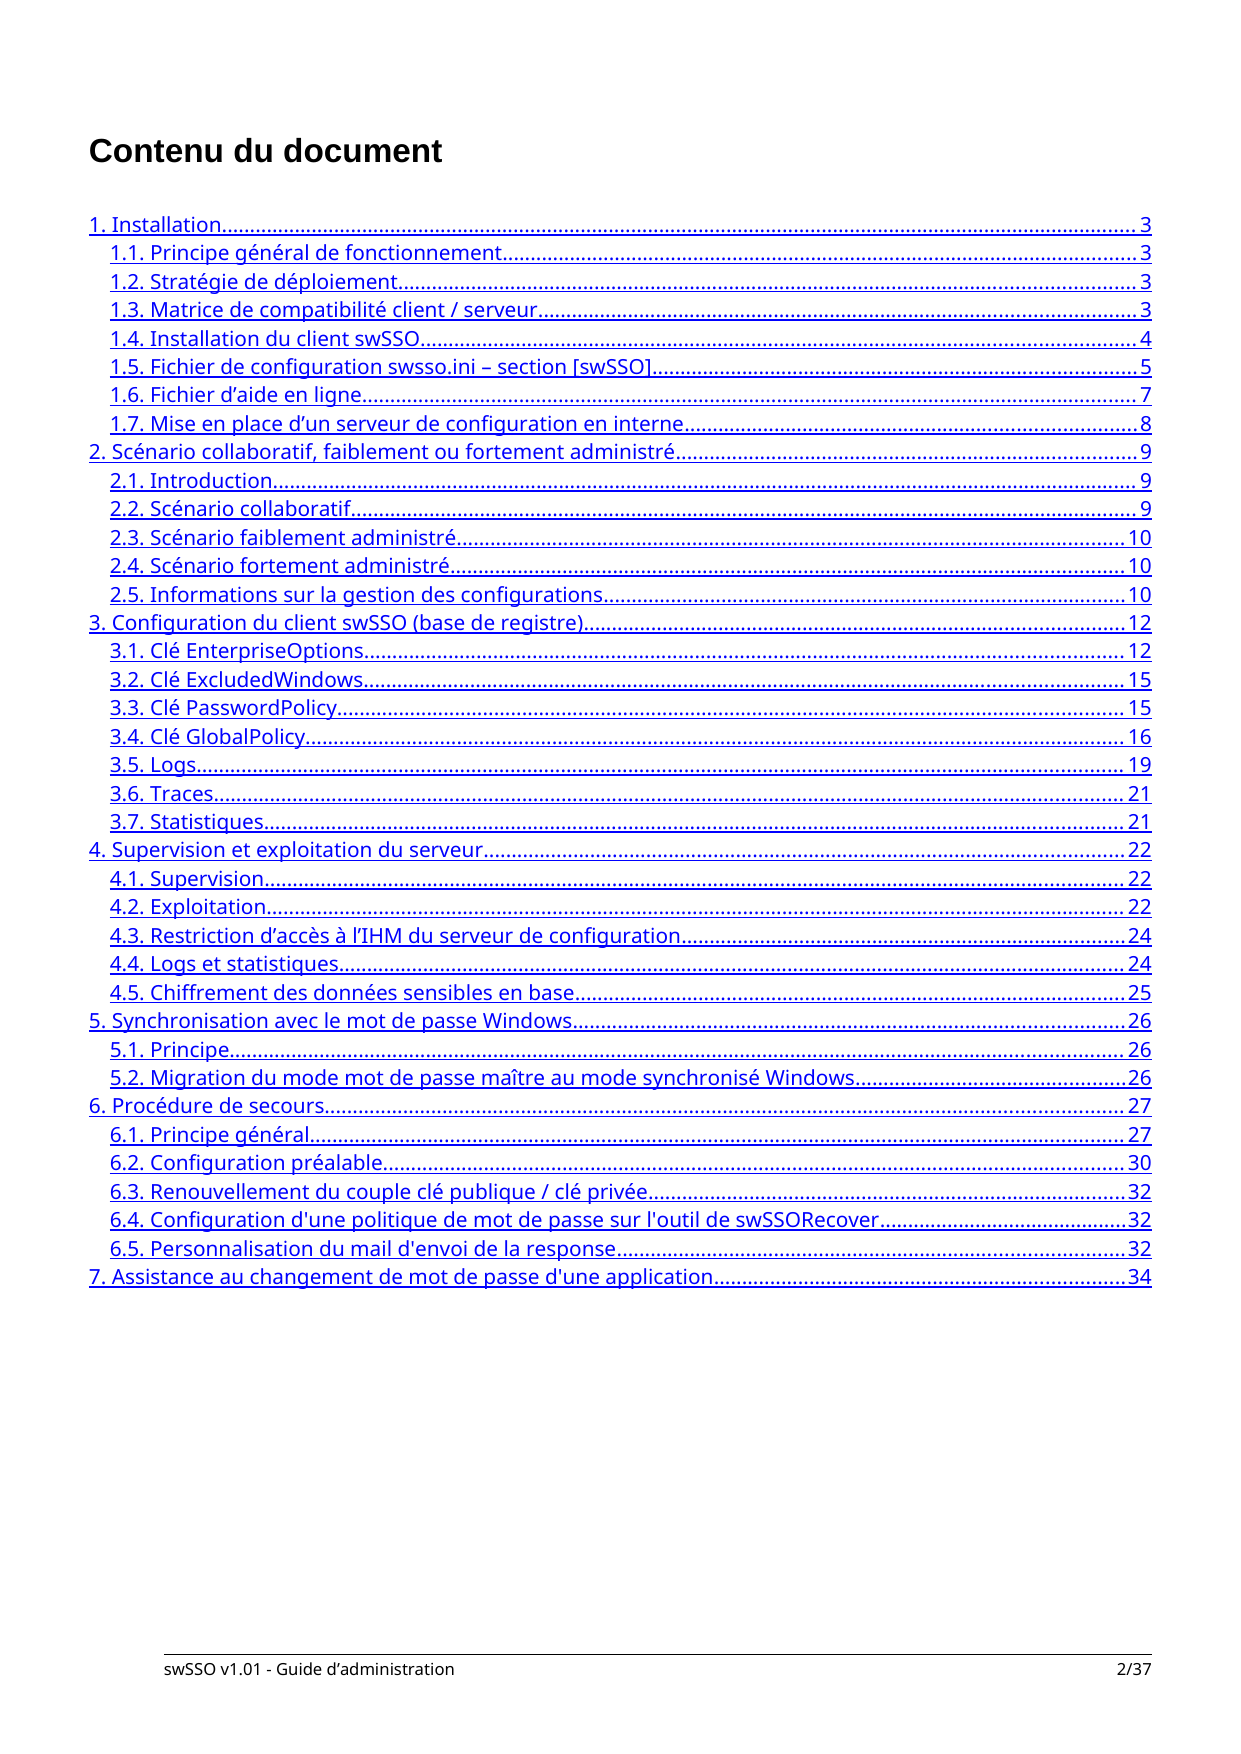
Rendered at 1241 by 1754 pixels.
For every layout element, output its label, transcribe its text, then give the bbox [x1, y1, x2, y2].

text 4.3. Restriction d’accès à l’IHM du serveur de configuration 24 [109, 921, 1152, 945]
text [109, 320, 1152, 324]
text 6.3. Renouvellement du couple clé publique / clé privée 32 [109, 1177, 1152, 1201]
text 4. Supervision et exploitation du serveur 22 [89, 836, 1152, 860]
text 4.2. Exploitation 22 [109, 892, 1152, 917]
text 3.7. Statistiques 21 [109, 807, 1152, 831]
text 4.4. Logs et statistiques 24 [109, 949, 1152, 973]
text 2.5. Informations sur la gestion des configurations 10 [109, 580, 1152, 604]
text 4.1. Supervision 22 [109, 864, 1152, 888]
text 6. Procédure de secours 27 [89, 1092, 1152, 1116]
text 3.6. Traces 21 [109, 779, 1152, 803]
text 3.1. Clé EnterpriseOptions 12 [109, 637, 1152, 661]
text 1.2. Stratégie de déploiement 3 [109, 267, 1152, 291]
text 2.4. Scénario fortement administré 10 [109, 551, 1152, 575]
text 3.2. Clé ExcludedWindows 15 [109, 665, 1152, 689]
text 5.2. Migration du mode mot de passe maître au mode synchronisé Windows 26 [109, 1063, 1152, 1087]
text 5. Synchronisation avec le mot de passe Windows 26 [89, 1006, 1152, 1030]
text 4.5. Chiffrement des données sensibles en base 25 [109, 978, 1152, 1002]
text [109, 576, 1152, 580]
text 1.5. Fichier de configuration swsso.ini – section [swSSO] 5 [109, 352, 1152, 376]
text 2.1. Introduction 9 [109, 466, 1152, 490]
text 2.3. Scénario faiblement administré 10 [109, 523, 1152, 547]
text 3.5. Logs 19 [109, 750, 1152, 774]
text 7. Assistance au changement de mot de passe d'une application 34 [89, 1262, 1152, 1286]
text [109, 519, 1152, 523]
text 1.6. Fichier d’aide en ligne 7 [109, 381, 1152, 405]
text [109, 1088, 1152, 1092]
text 6.4. Configuration d'une politique de mot de passe sur l'outil de swSSORecover 32 [109, 1205, 1152, 1229]
text 1.1. Principe général de fonctionnement 3 [109, 238, 1152, 263]
text 5.1. Principe 26 [109, 1035, 1152, 1059]
text 1.7. Mise en place d’un serveur de configuration en interne 8 [109, 409, 1152, 433]
text 3. Configuration du client swSSO (base de registre) 12 [89, 608, 1152, 632]
text [109, 377, 1152, 381]
text 1. Installation 3 [89, 210, 1152, 234]
text 6.2. Configuration préalable 30 [109, 1148, 1152, 1173]
text [109, 974, 1152, 978]
text 1.4. Installation du client swSSO 4 [109, 324, 1152, 348]
text [109, 775, 1152, 779]
text 2.2. Scénario collaboratif 9 [109, 494, 1152, 518]
text 3.3. Clé PasswordPolicy 15 [109, 693, 1152, 718]
text 2. Scénario collaboratif, faiblement ou fortement administré 9 [89, 437, 1152, 462]
text [109, 832, 1152, 836]
text 3.4. Clé GlobalPolicy 16 [109, 722, 1152, 746]
text [109, 1230, 1152, 1234]
text Contenu du document [89, 131, 1152, 169]
text 6.1. Principe général 27 [109, 1120, 1152, 1144]
text 1.3. Matrice de compatibilité client / serveur 3 [109, 295, 1152, 319]
text 6.5. Personnalisation du mail d'envoi de la response 32 [109, 1234, 1152, 1258]
